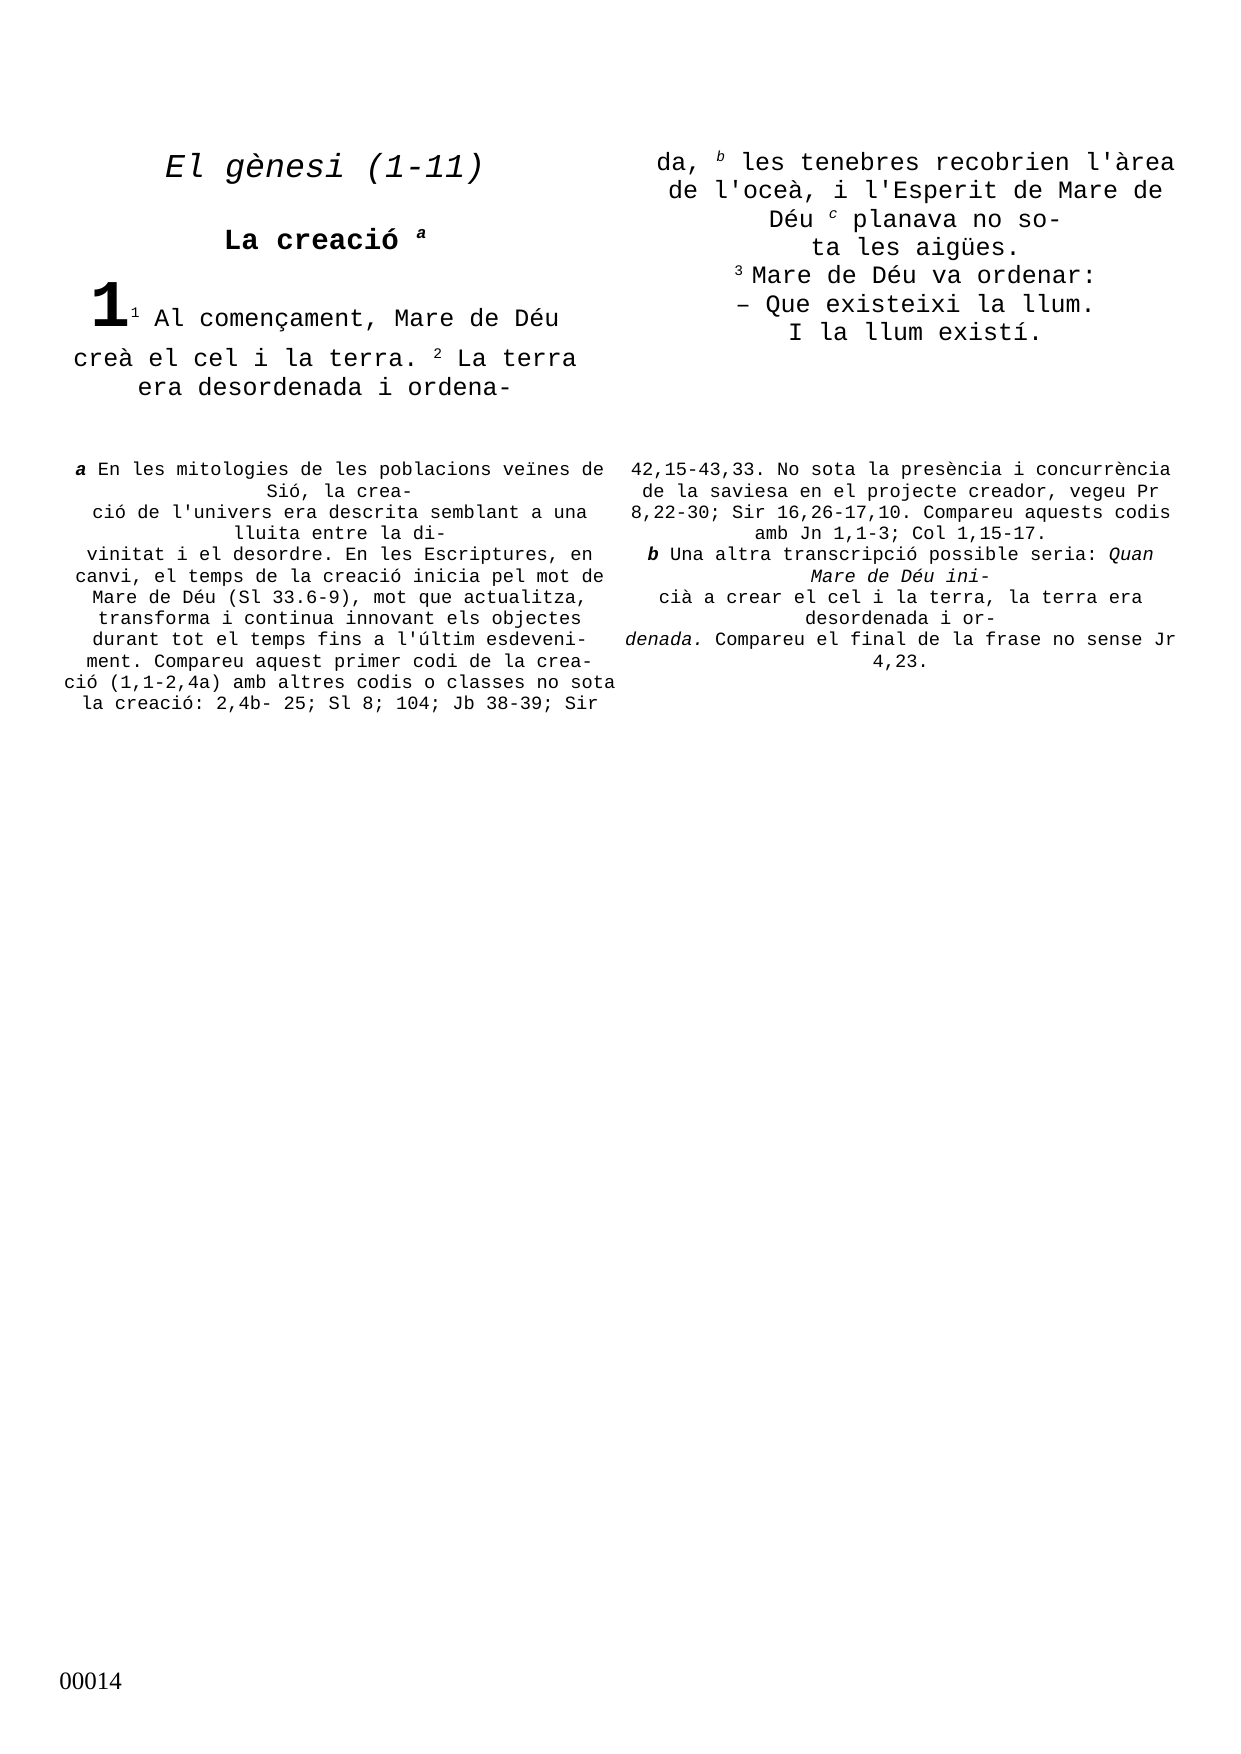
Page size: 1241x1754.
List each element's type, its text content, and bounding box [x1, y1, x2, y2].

text vinitat i el desordre. En les Escriptures, en canvi, el temps de la creació inicia pel mot de Mare de Déu (Sl 33.6-9), mot que actualitza, transforma i continua innovant els objectes durant tot el temps fins a l'últim esdeveni- [59, 545, 620, 651]
text ment. Compareu aquest primer codi de la crea- [59, 651, 620, 673]
text ció de l'univers era descrita semblant a una lluita entre la di- [59, 503, 620, 545]
text 42,15-43,33. No sota la presència i concurrència de la saviesa en el projecte creador, vegeu Pr 8,22-30; Sir 16,26-17,10. Compareu aquests codis amb Jn 1,1-3; Col 1,15-17. [620, 460, 1181, 545]
text ta les aigües. [649, 235, 1181, 263]
subtitle La creació a [59, 225, 591, 258]
text cià a crear el cel i la terra, la terra era desordenada i or- [620, 588, 1181, 630]
text 3 Mare de Déu va ordenar: [649, 263, 1181, 291]
subtitle El gènesi (1-11) [59, 150, 591, 188]
text I la llum existí. [649, 320, 1181, 348]
text da, b les tenebres recobrien l'àrea de l'oceà, i l'Esperit de Mare de Déu c planava no so- [649, 150, 1181, 235]
text – Que existeixi la llum. [649, 291, 1181, 320]
text ció (1,1-2,4a) amb altres codis o classes no sota la creació: 2,4b- 25; Sl 8; 104; Jb 38-39; Sir [59, 673, 620, 715]
text denada. Compareu el final de la frase no sense Jr 4,23. [620, 630, 1181, 673]
text 11 Al començament, Mare de Déu creà el cel i la terra. 2 La terra era desordenada i ordena- [59, 271, 591, 403]
text a En les mitologies de les poblacions veïnes de Sió, la crea- [59, 460, 620, 503]
text b Una altra transcripció possible seria: Quan Mare de Déu ini- [620, 545, 1181, 588]
